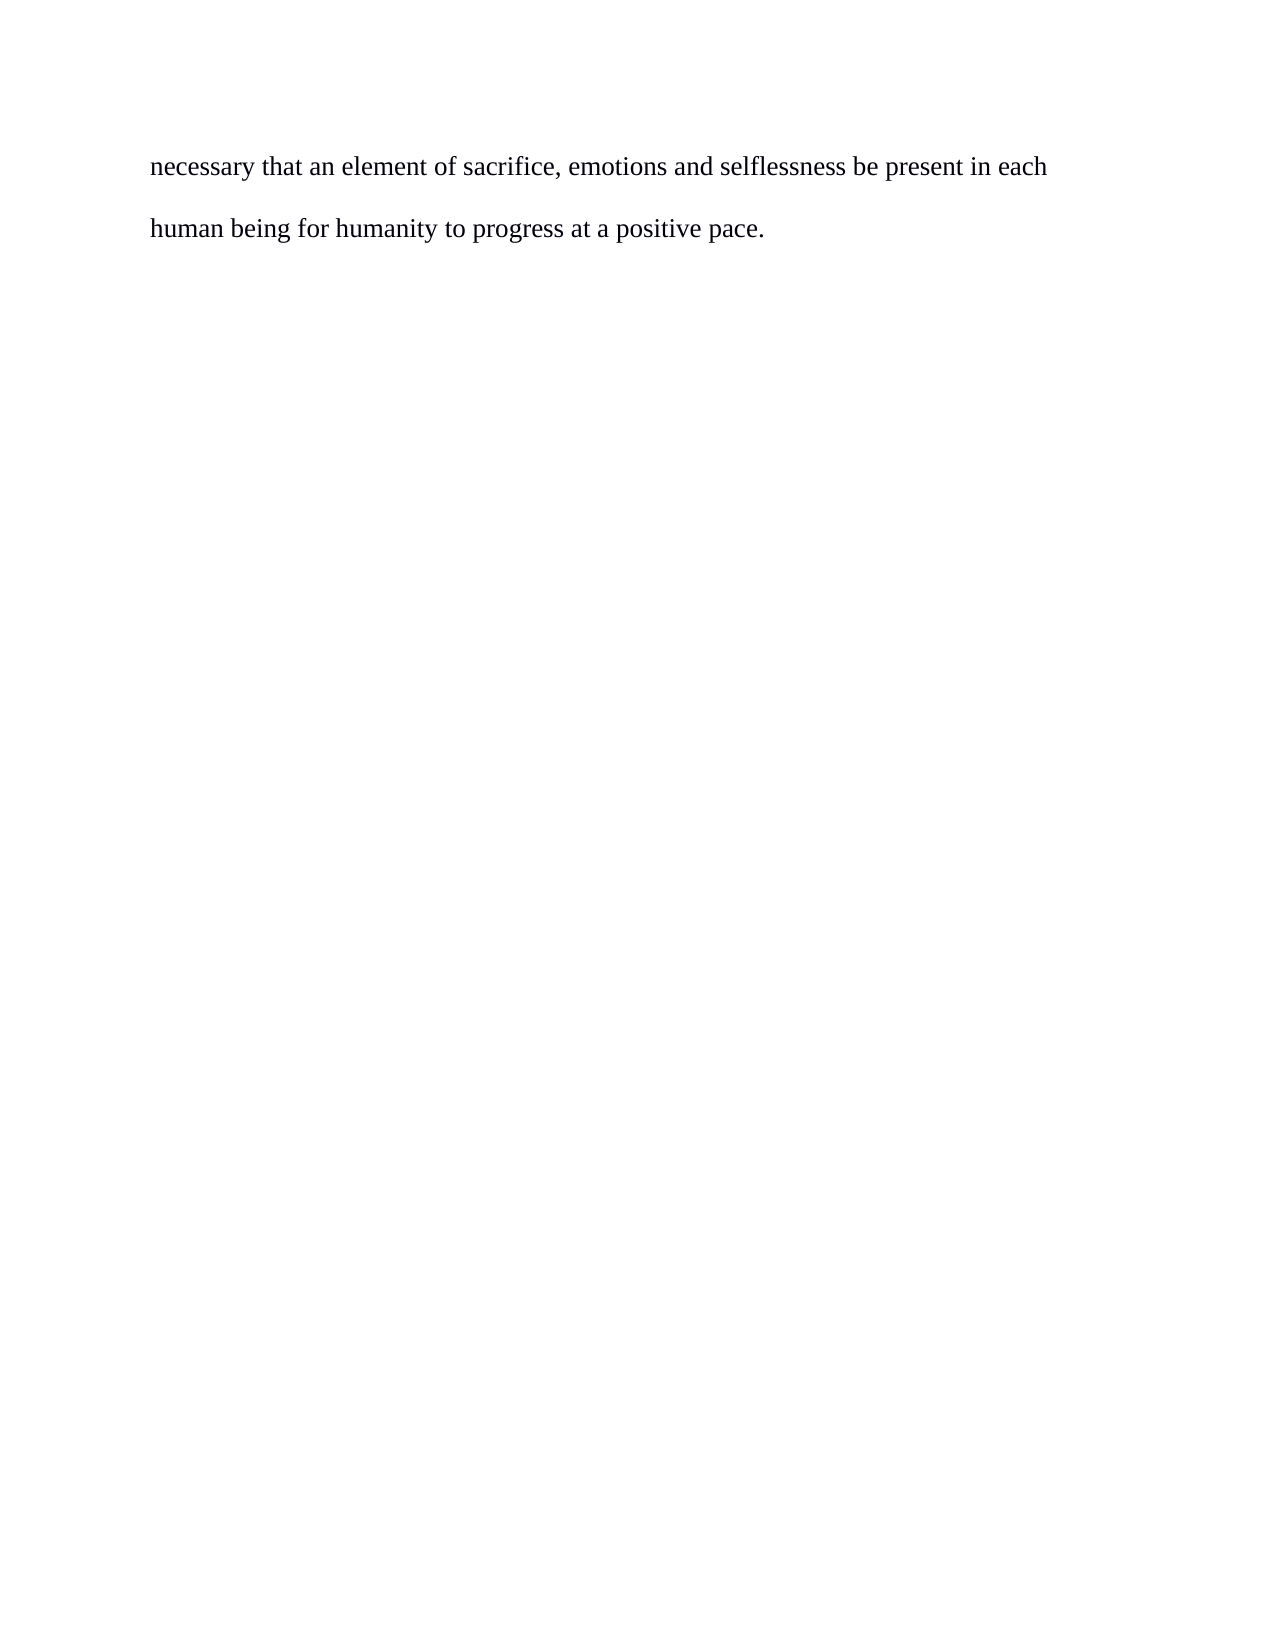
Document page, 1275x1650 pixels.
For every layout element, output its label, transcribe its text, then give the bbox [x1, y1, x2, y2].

text necessary that an element of sacrifice, emotions and selflessness be present in each human being for humanity to progress at a positive pace. [150, 150, 1125, 243]
